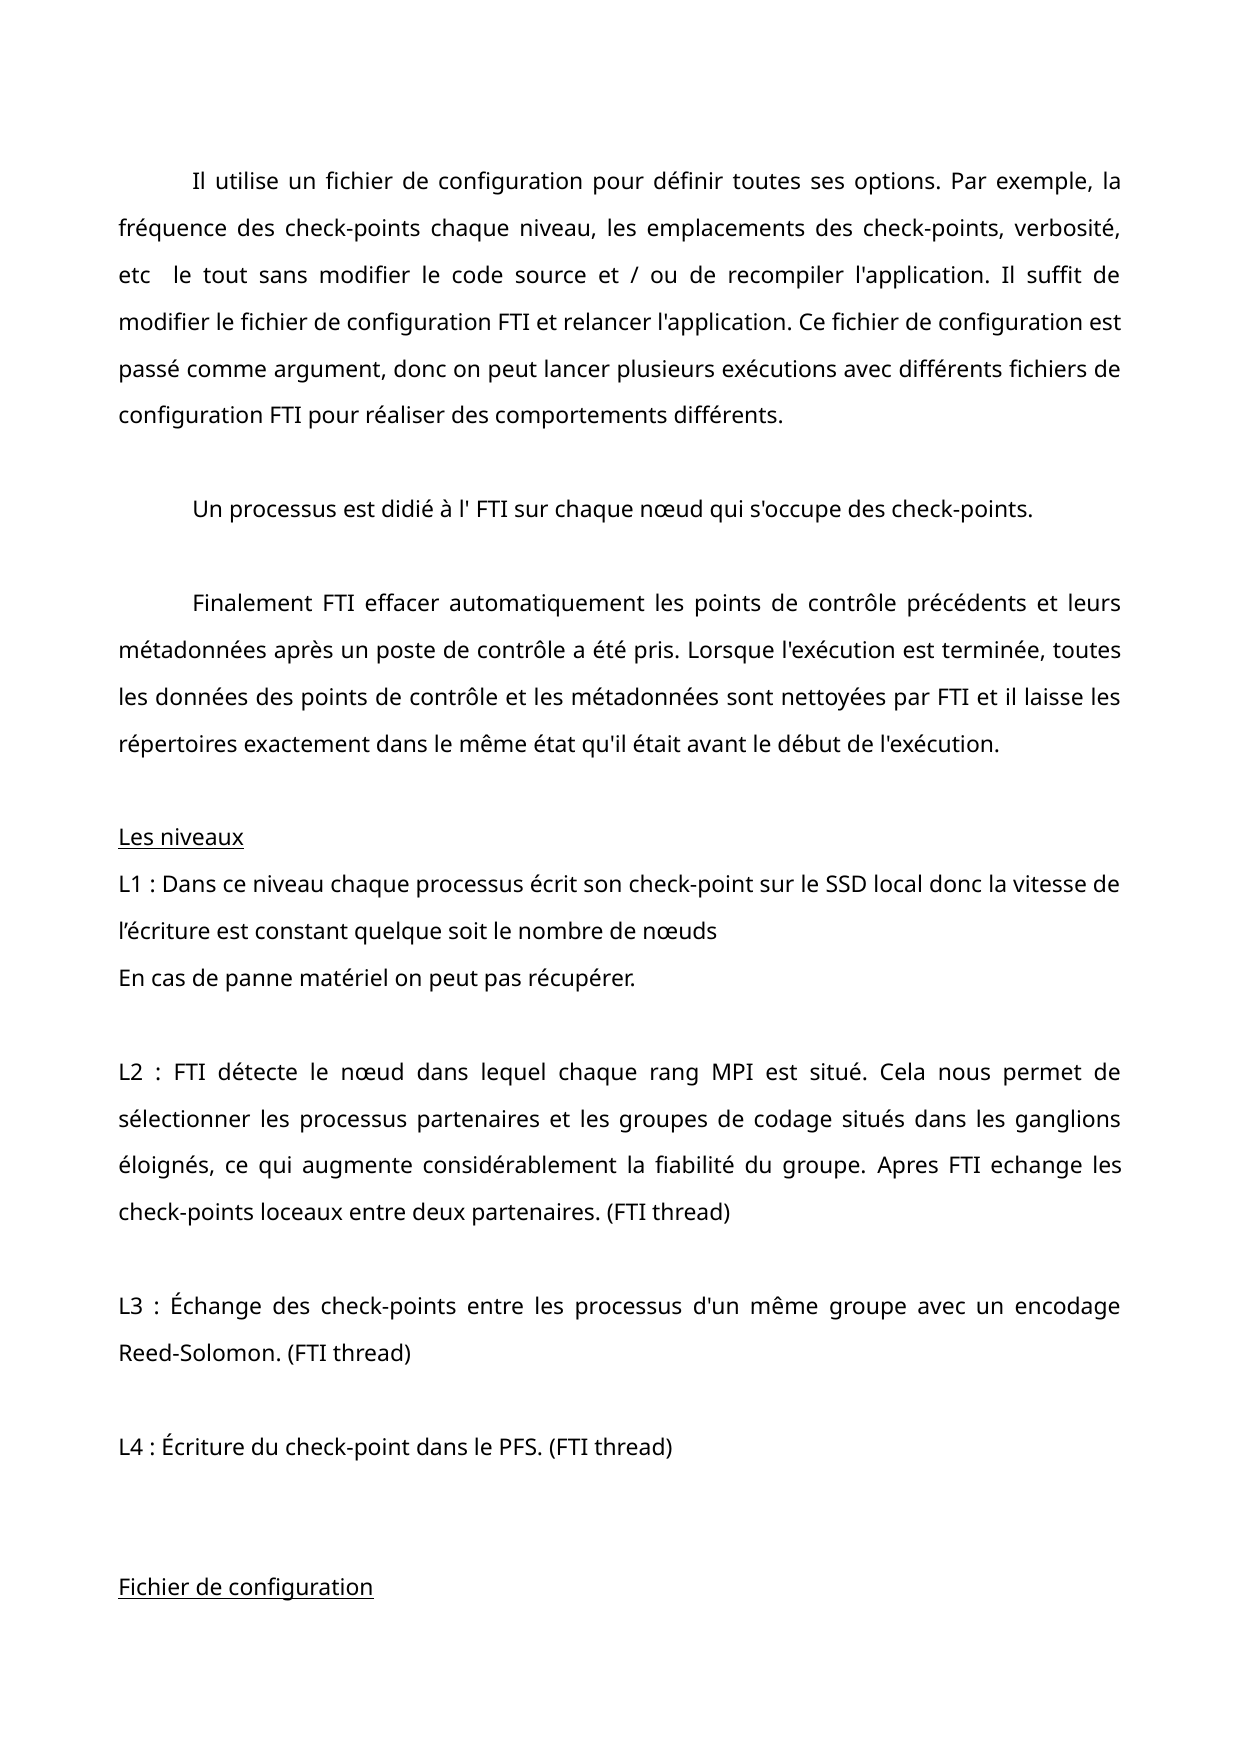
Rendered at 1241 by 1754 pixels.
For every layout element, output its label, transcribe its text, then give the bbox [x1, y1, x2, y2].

text Les niveaux [118, 821, 1122, 852]
text L1 : Dans ce niveau chaque processus écrit son check-point sur le SSD local donc la vitesse de l’écriture est constant quelque soit le nombre de nœuds [118, 868, 1122, 946]
text En cas de panne matériel on peut pas récupérer. [118, 962, 1122, 993]
text L2 : FTI détecte le nœud dans lequel chaque rang MPI est situé. Cela nous permet de sélectionner les processus partenaires et les groupes de codage situés dans les ganglions éloignés, ce qui augmente considérablement la fiabilité du groupe. Apres FTI echange les check-points loceaux entre deux partenaires. (FTI thread) [118, 1056, 1122, 1227]
text Fichier de configuration [118, 1571, 1122, 1602]
text L4 : Écriture du check-point dans le PFS. (FTI thread) [118, 1431, 1122, 1462]
text L3 : Échange des check-points entre les processus d'un même groupe avec un encodage Reed-Solomon. (FTI thread) [118, 1290, 1122, 1368]
text Finalement FTI effacer automatiquement les points de contrôle précédents et leurs métadonnées après un poste de contrôle a été pris. Lorsque l'exécution est terminée, toutes les données des points de contrôle et les métadonnées sont nettoyées par FTI et il laisse les répertoires exactement dans le même état qu'il était avant le début de l'exécution. [118, 587, 1122, 759]
text Il utilise un fichier de configuration pour définir toutes ses options. Par exemple, la fréquence des check-points chaque niveau, les emplacements des check-points, verbosité, etc le tout sans modifier le code source et / ou de recompiler l'application. Il suffit de modifier le fichier de configuration FTI et relancer l'application. Ce fichier de configuration est passé comme argument, donc on peut lancer plusieurs exécutions avec différents fichiers de configuration FTI pour réaliser des comportements différents. [118, 165, 1122, 431]
text Un processus est didié à l' FTI sur chaque nœud qui s'occupe des check-points. [118, 493, 1122, 524]
